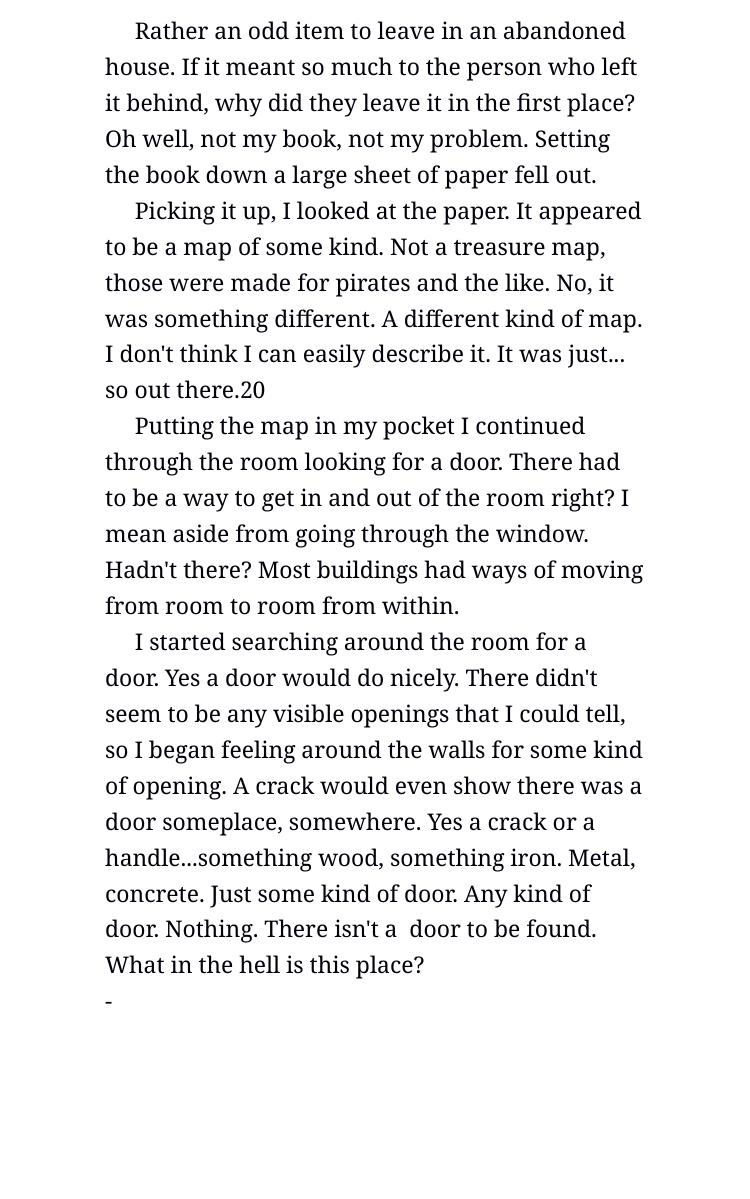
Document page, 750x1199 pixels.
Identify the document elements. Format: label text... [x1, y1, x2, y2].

text - [105, 985, 645, 1017]
text Picking it up, I looked at the paper. It appeared to be a map of some kind. Not a treasure map, those were made for pirates and the like. No, it was something different. A different kind of map. I don't think I can easily describe it. It was just... so out there.20 [105, 195, 645, 406]
text Rather an odd item to leave in an abandoned house. If it meant so much to the person who left it behind, why did they leave it in the first place? Oh well, not my book, not my problem. Setting the book down a large sheet of paper fell out. [105, 15, 645, 190]
text I started searching around the room for a door. Yes a door would do nicely. There didn't seem to be any visible openings that I could tell, so I began feeling around the walls for some kind of opening. A crack would even show there was a door someplace, somewhere. Yes a crack or a handle...something wood, something iron. Metal, concrete. Just some kind of door. Any kind of door. Nothing. There isn't a door to be found. What in the hell is this place? [105, 626, 645, 981]
text Putting the map in my pocket I continued through the room looking for a door. There had to be a way to get in and out of the room right? I mean aside from going through the window. Hadn't there? Most buildings had ways of moving from room to room from within. [105, 410, 645, 621]
